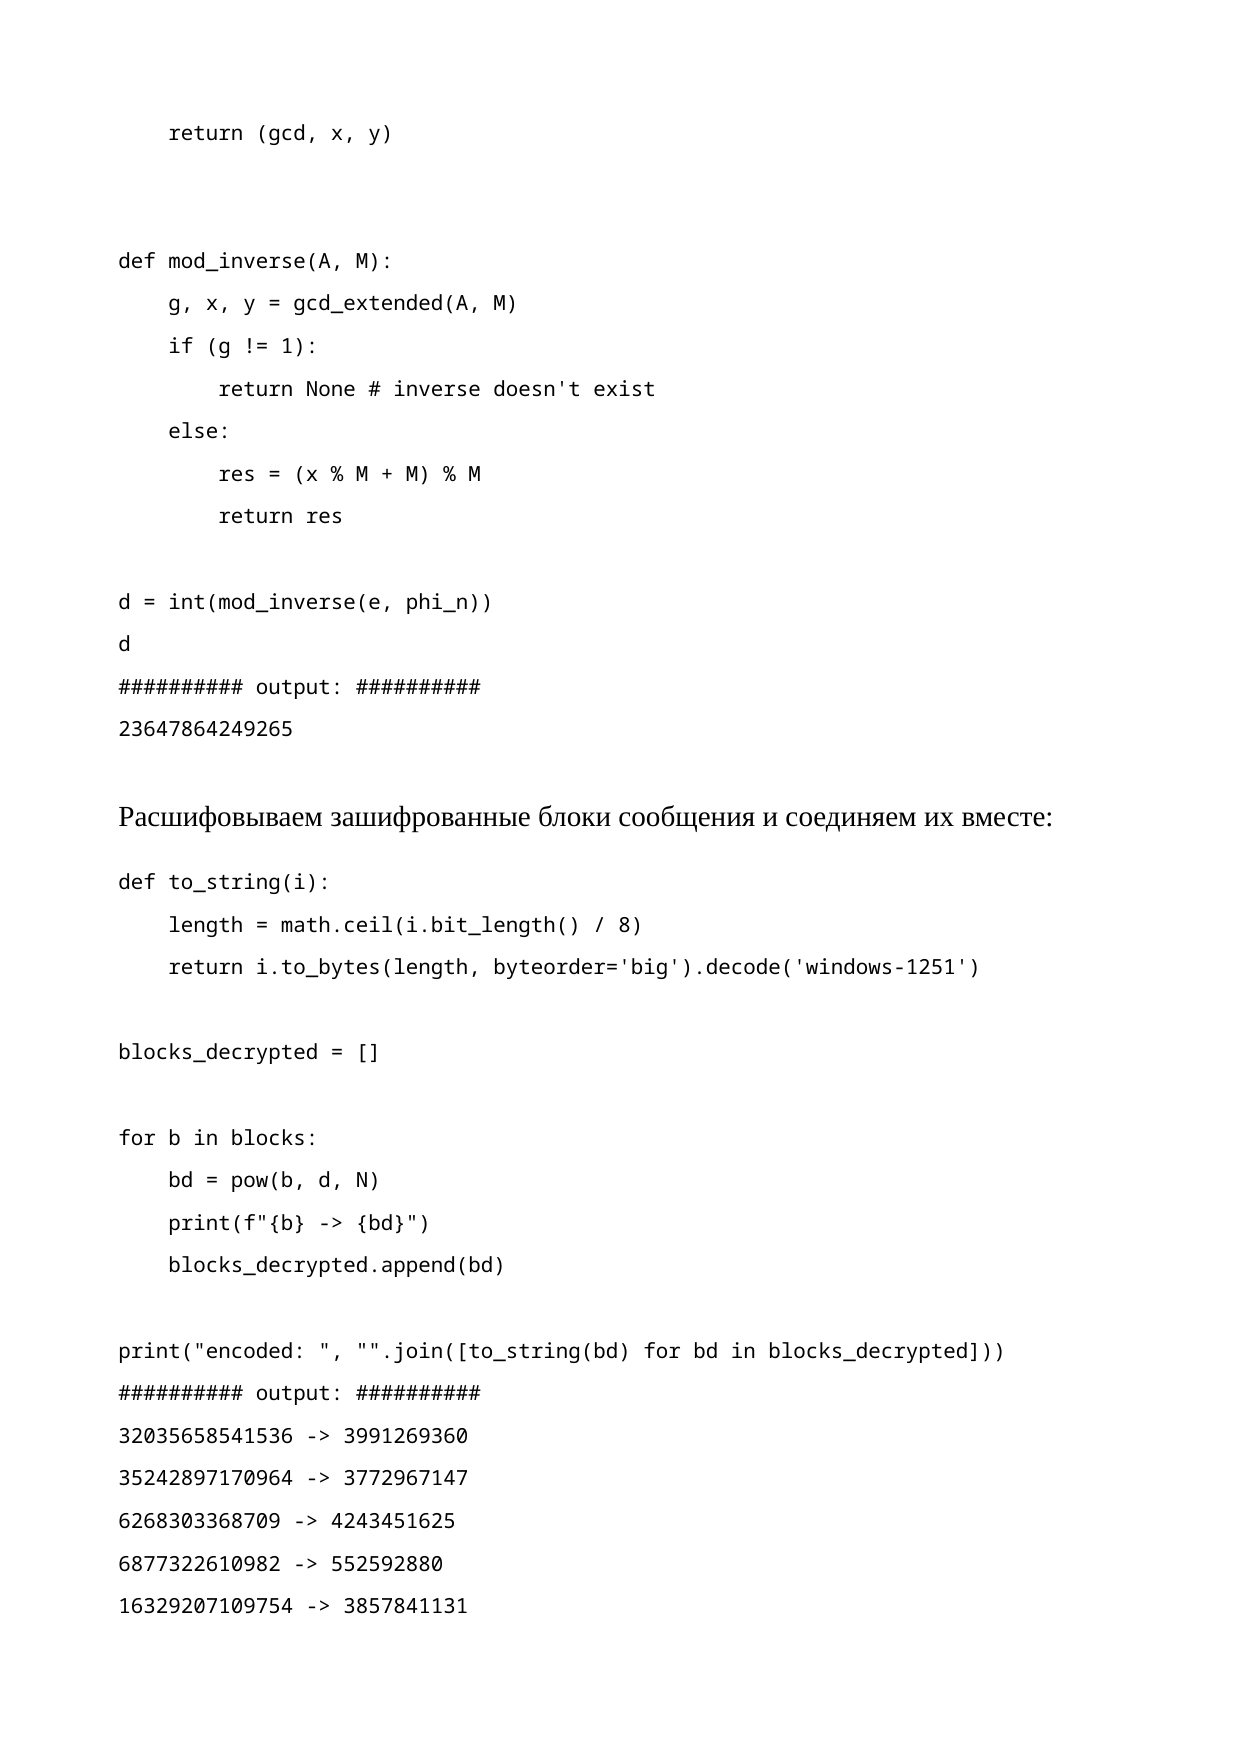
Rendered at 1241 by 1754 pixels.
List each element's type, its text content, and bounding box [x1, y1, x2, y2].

text 32035658541536 -> 3991269360 [118, 1421, 1122, 1449]
text return i.to_bytes(length, byteorder='big').decode('windows-1251') [118, 952, 1122, 981]
text blocks_decrypted = [] [118, 1037, 1122, 1066]
text 6268303368709 -> 4243451625 [118, 1506, 1122, 1534]
text def to_string(i): [118, 867, 1122, 896]
text for b in blocks: [118, 1123, 1122, 1151]
text return (gcd, x, y) [118, 118, 1122, 147]
text print(f"{b} -> {bd}") [118, 1208, 1122, 1236]
text return res [118, 502, 1122, 530]
text blocks_decrypted.append(bd) [118, 1251, 1122, 1279]
text 6877322610982 -> 552592880 [118, 1549, 1122, 1577]
text if (g != 1): [118, 331, 1122, 359]
text length = math.ceil(i.bit_length() / 8) [118, 910, 1122, 938]
text print("encoded: ", "".join([to_string(bd) for bd in blocks_decrypted])) [118, 1336, 1122, 1364]
text def mod_inverse(A, M): [118, 246, 1122, 274]
text g, x, y = gcd_extended(A, M) [118, 288, 1122, 317]
text Расшифовываем зашифрованные блоки сообщения и соединяем их вместе: [118, 799, 1122, 832]
text 23647864249265 [118, 714, 1122, 743]
text ########## output: ########## [118, 1378, 1122, 1407]
text ########## output: ########## [118, 672, 1122, 700]
text return None # inverse doesn't exist [118, 374, 1122, 402]
text bd = pow(b, d, N) [118, 1165, 1122, 1194]
text res = (x % M + M) % M [118, 459, 1122, 487]
text 16329207109754 -> 3857841131 [118, 1591, 1122, 1620]
text else: [118, 416, 1122, 445]
text d = int(mod_inverse(e, phi_n)) [118, 587, 1122, 615]
text 35242897170964 -> 3772967147 [118, 1463, 1122, 1492]
text d [118, 629, 1122, 658]
